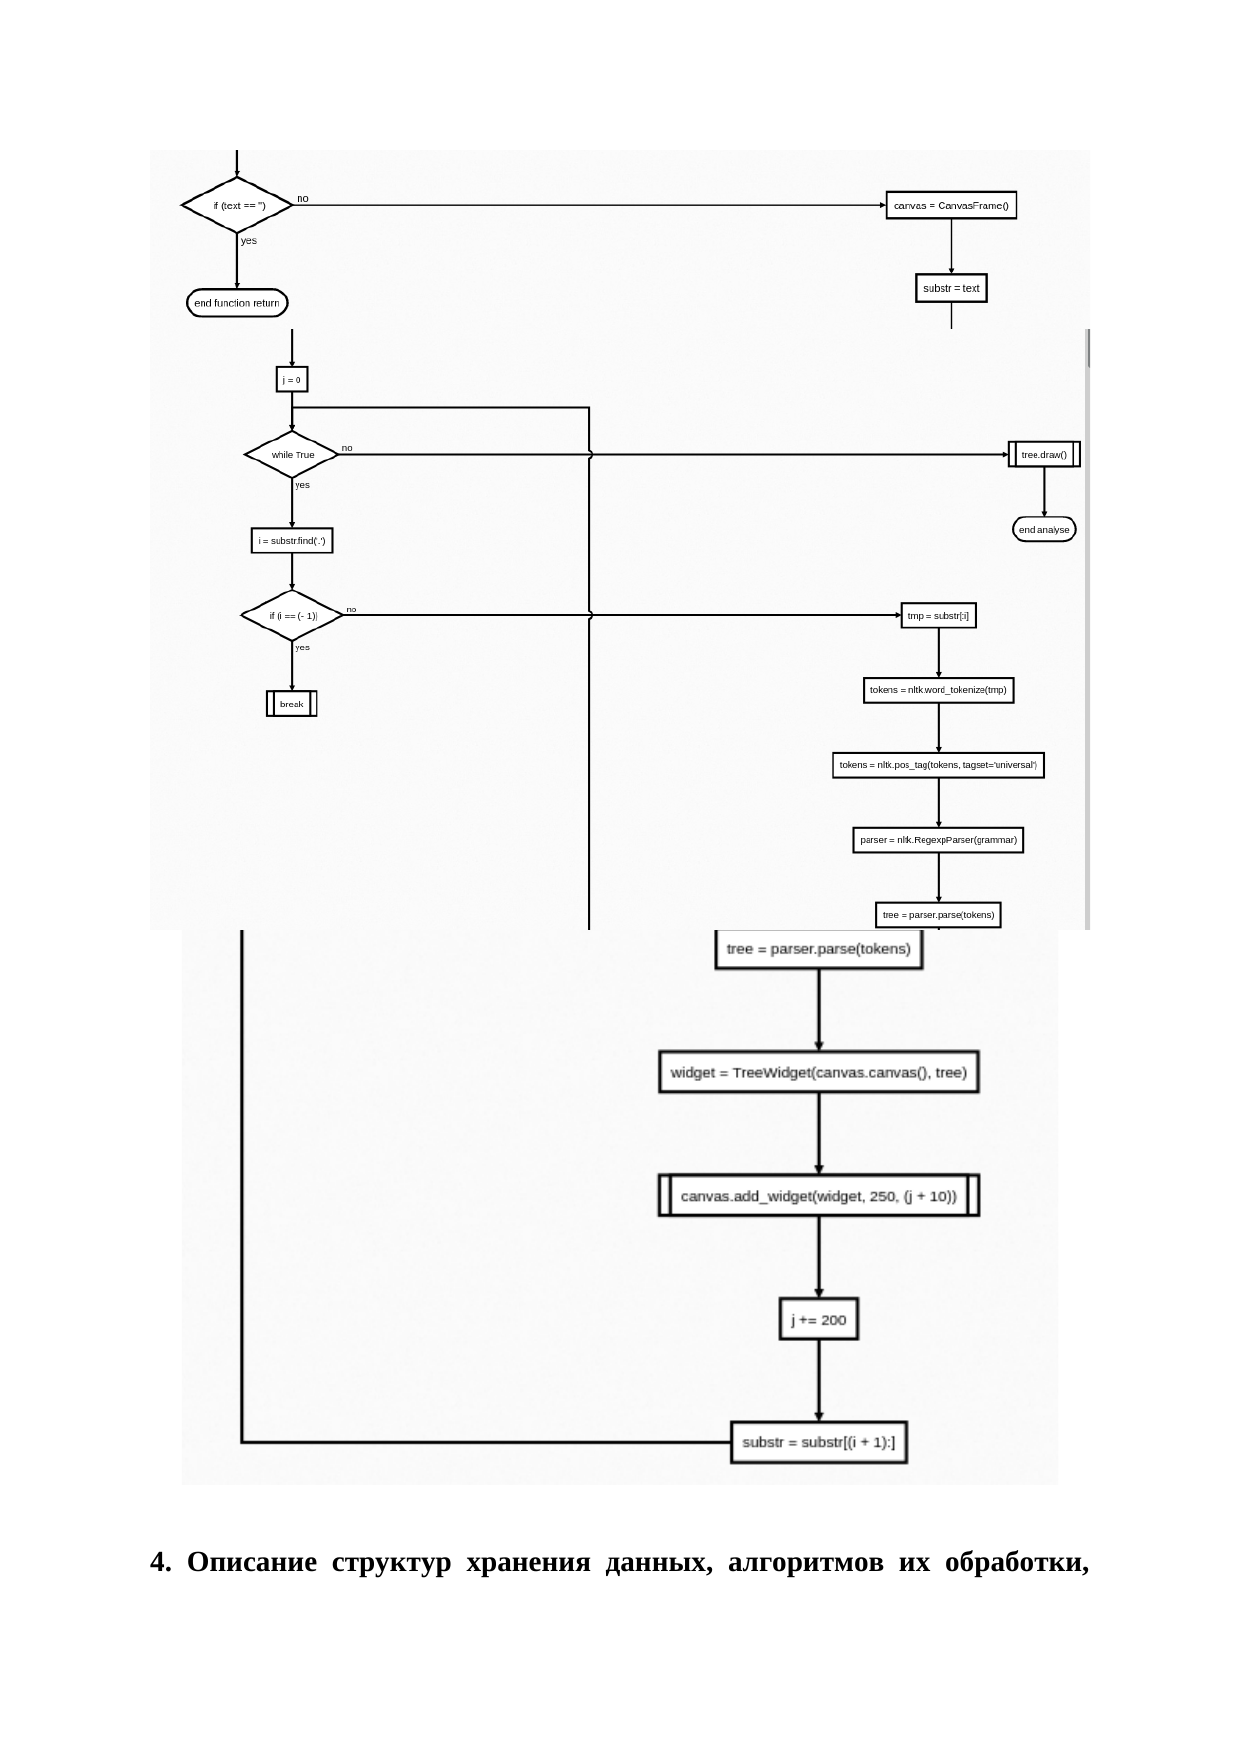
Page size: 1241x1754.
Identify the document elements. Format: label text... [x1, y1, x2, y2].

text 4. Описание структур хранения данных, алгоритмов их обработки, [150, 1544, 1090, 1578]
picture [150, 150, 1091, 1485]
